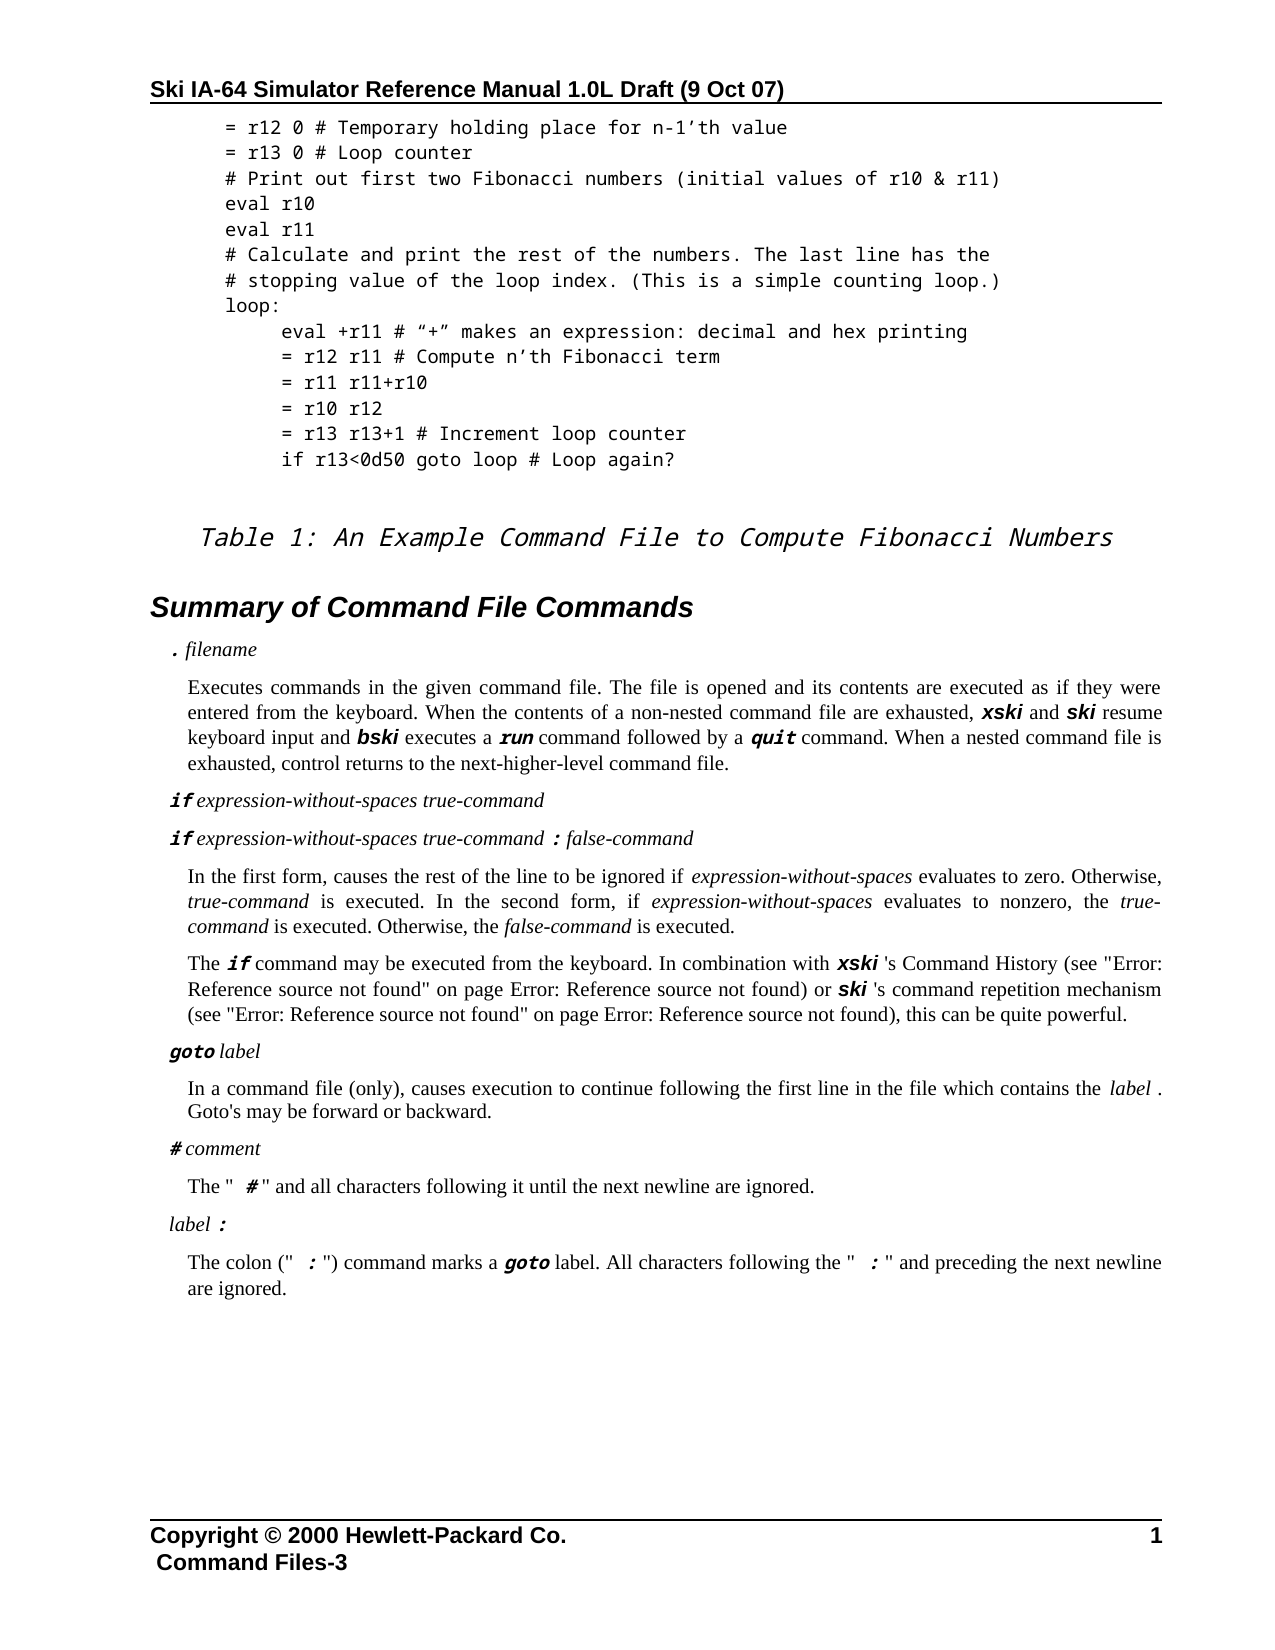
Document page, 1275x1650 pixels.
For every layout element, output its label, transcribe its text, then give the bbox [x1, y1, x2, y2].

table_header = r12 0 # Temporary holding place for n-1’th value = r13 0 # Loop counter # Print out first two Fibonacci numbers (initial values of r10 & r11) eval r10 eval r11 # Calculate and print the rest of the numbers. The last line has the # stopping value of the loop index. (This is a simple counting loop.) loop: eval +r11 # “+” makes an expression: decimal and hex printing = r12 r11 # Compute n’th Fibonacci term = r11 r11+r10 = r10 r12 = r13 r13+1 # Increment loop counter if r13<0d50 goto loop # Loop again? [224, 113, 1097, 507]
list In the first form, causes the rest of the line to be ignored if expression-without-spaces evaluates to zero. Otherwise, true-command is executed. In the second form, if expression-without-spaces evaluates to nonzero, the true-command is executed. Otherwise, the false-command is executed. [187, 863, 1162, 938]
list Executes commands in the given command file. The file is opened and its contents are executed as if they were entered from the keyboard. When the contents of a non-nested command file are exhausted, xski and ski resume keyboard input and bski executes a run command followed by a quit command. When a nested command file is exhausted, control returns to the next-higher-level command file. [187, 674, 1162, 775]
list . filename [169, 636, 1162, 662]
list The colon (" : ") command marks a goto label. All characters following the " : " and preceding the next newline are ignored. [187, 1249, 1162, 1300]
list label : [169, 1212, 1162, 1237]
list The " # " and all characters following it until the next newline are ignored. [187, 1173, 1162, 1199]
list if expression-without-spaces true-command [169, 787, 1162, 813]
subtitle Summary of Command File Commands [150, 591, 1162, 624]
list The if command may be executed from the keyboard. In combination with xski 's Command History (see "" on page ) or ski 's command repetition mechanism (see "" on page ), this can be quite powerful. [187, 951, 1162, 1026]
list if expression-without-spaces true-command : false-command [169, 825, 1162, 851]
text Table 1: An Example Command File to Compute Fibonacci Numbers [150, 519, 1162, 553]
list In a command file (only), causes execution to continue following the first line in the file which contains the label . Goto's may be forward or backward. [187, 1077, 1162, 1123]
list goto label [169, 1039, 1162, 1064]
list # comment [169, 1136, 1162, 1161]
